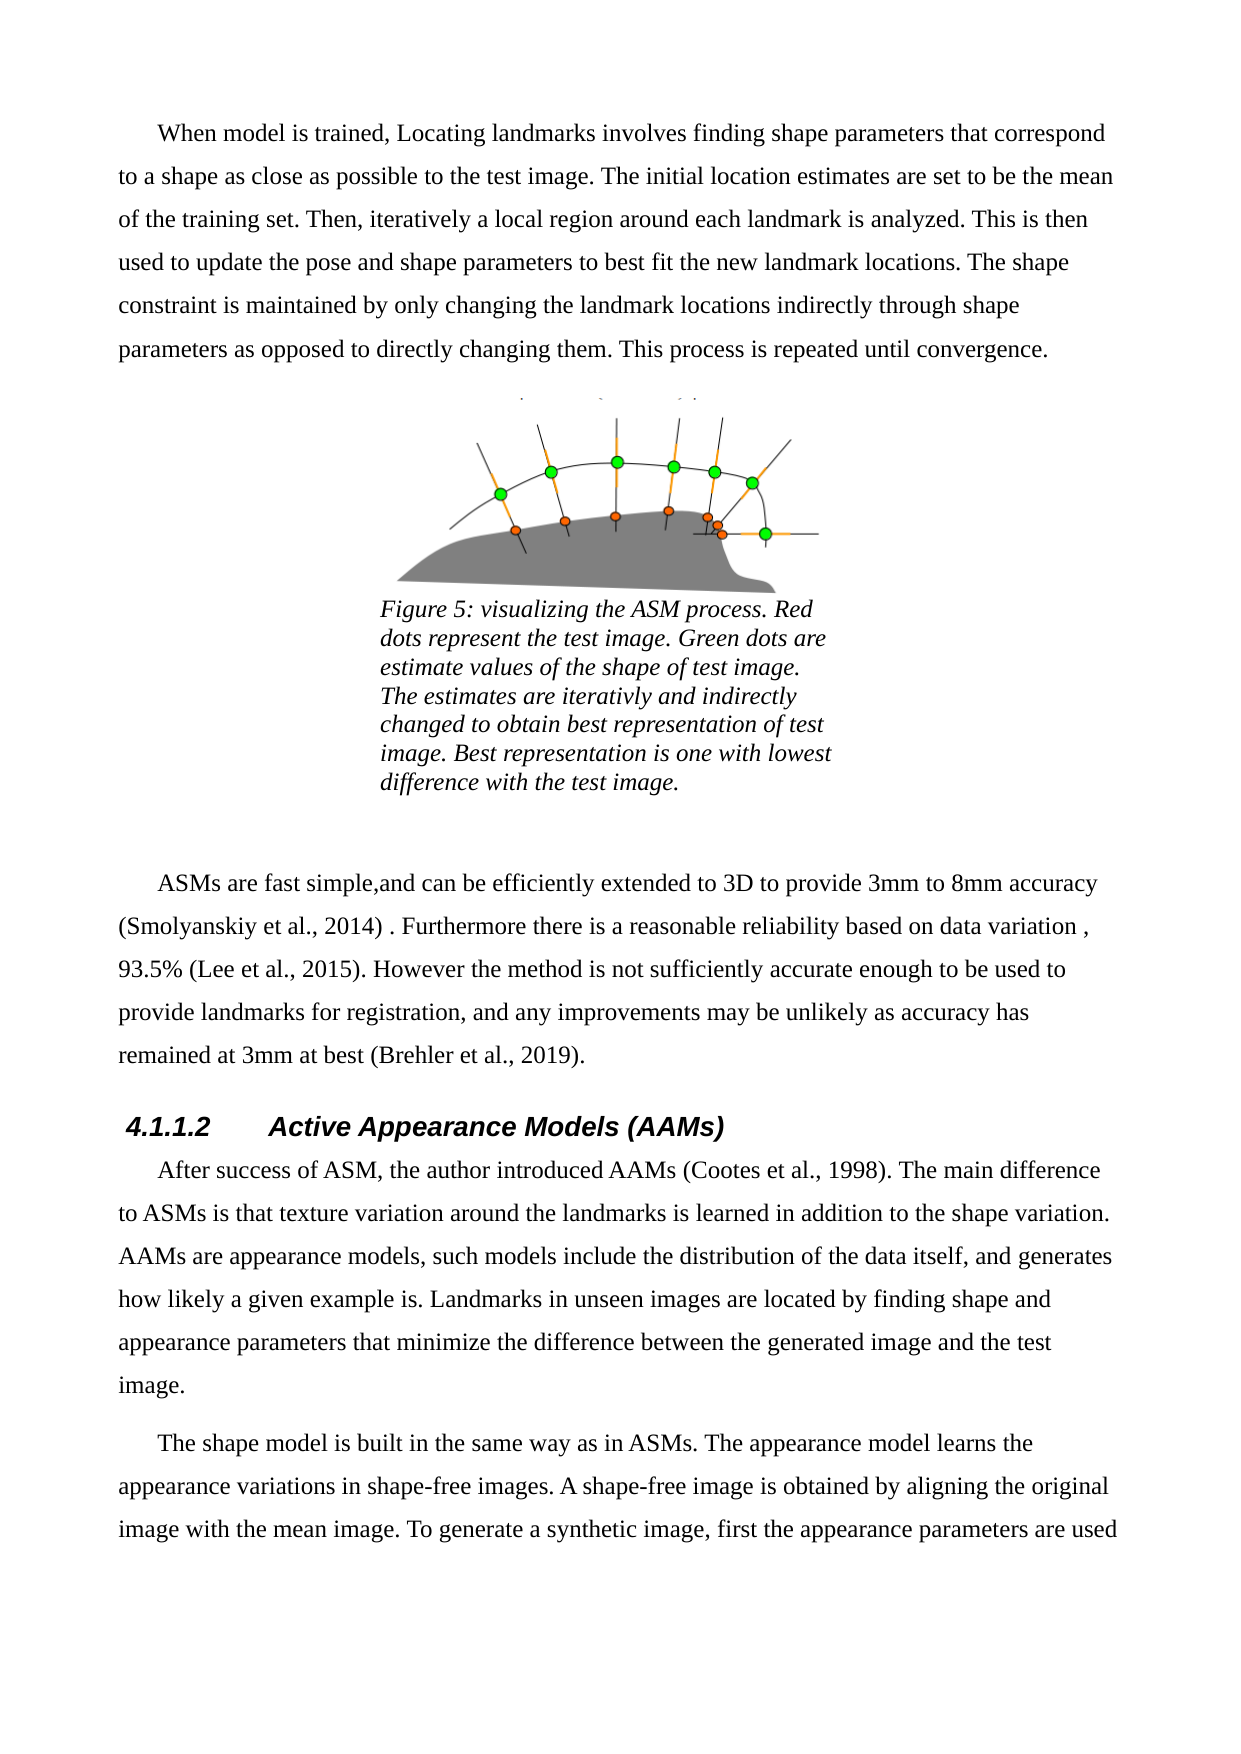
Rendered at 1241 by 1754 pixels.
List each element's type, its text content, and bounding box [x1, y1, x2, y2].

text When model is trained, Locating landmarks involves finding shape parameters that correspond to a shape as close as possible to the test image. The initial location estimates are set to be the mean of the training set. Then, iteratively a local region around each landmark is analyzed. This is then used to update the pose and shape parameters to best fit the new landmark locations. The shape constraint is maintained by only changing the landmark locations indirectly through shape parameters as opposed to directly changing them. This process is repeated until convergence. [118, 118, 1122, 362]
text After success of ASM, the author introduced AAMs (Cootes et al., 1998). The main difference to ASMs is that texture variation around the landmarks is learned in addition to the shape variation. AAMs are appearance models, such models include the distribution of the data itself, and generates how likely a given example is. Landmarks in unseen images are located by finding shape and appearance parameters that minimize the difference between the generated image and the test image. [118, 1155, 1122, 1399]
text ASMs are fast simple,and can be efficiently extended to 3D to provide 3mm to 8mm accuracy (Smolyanskiy et al., 2014) . Furthermore there is a reasonable reliability based on data variation , 93.5% (Lee et al., 2015). However the method is not sufficiently accurate enough to be used to provide landmarks for registration, and any improvements may be unlikely as accuracy has remained at 3mm at best (Brehler et al., 2019). [118, 868, 1122, 1069]
text The shape model is built in the same way as in ASMs. The appearance model learns the appearance variations in shape-free images. A shape-free image is obtained by aligning the original image with the mean image. To generate a synthetic image, first the appearance parameters are used [118, 1428, 1122, 1543]
picture [391, 398, 844, 511]
text Figure 5: visualizing the ASM process. Red dots represent the test image. Green dots are estimate values of the shape of test image. The estimates are iterativly and indirectly changed to obtain best representation of test image. Best representation is one with lowest difference with the test image. [380, 399, 843, 796]
subtitle Active Appearance Models (AAMs) [118, 1111, 1122, 1142]
